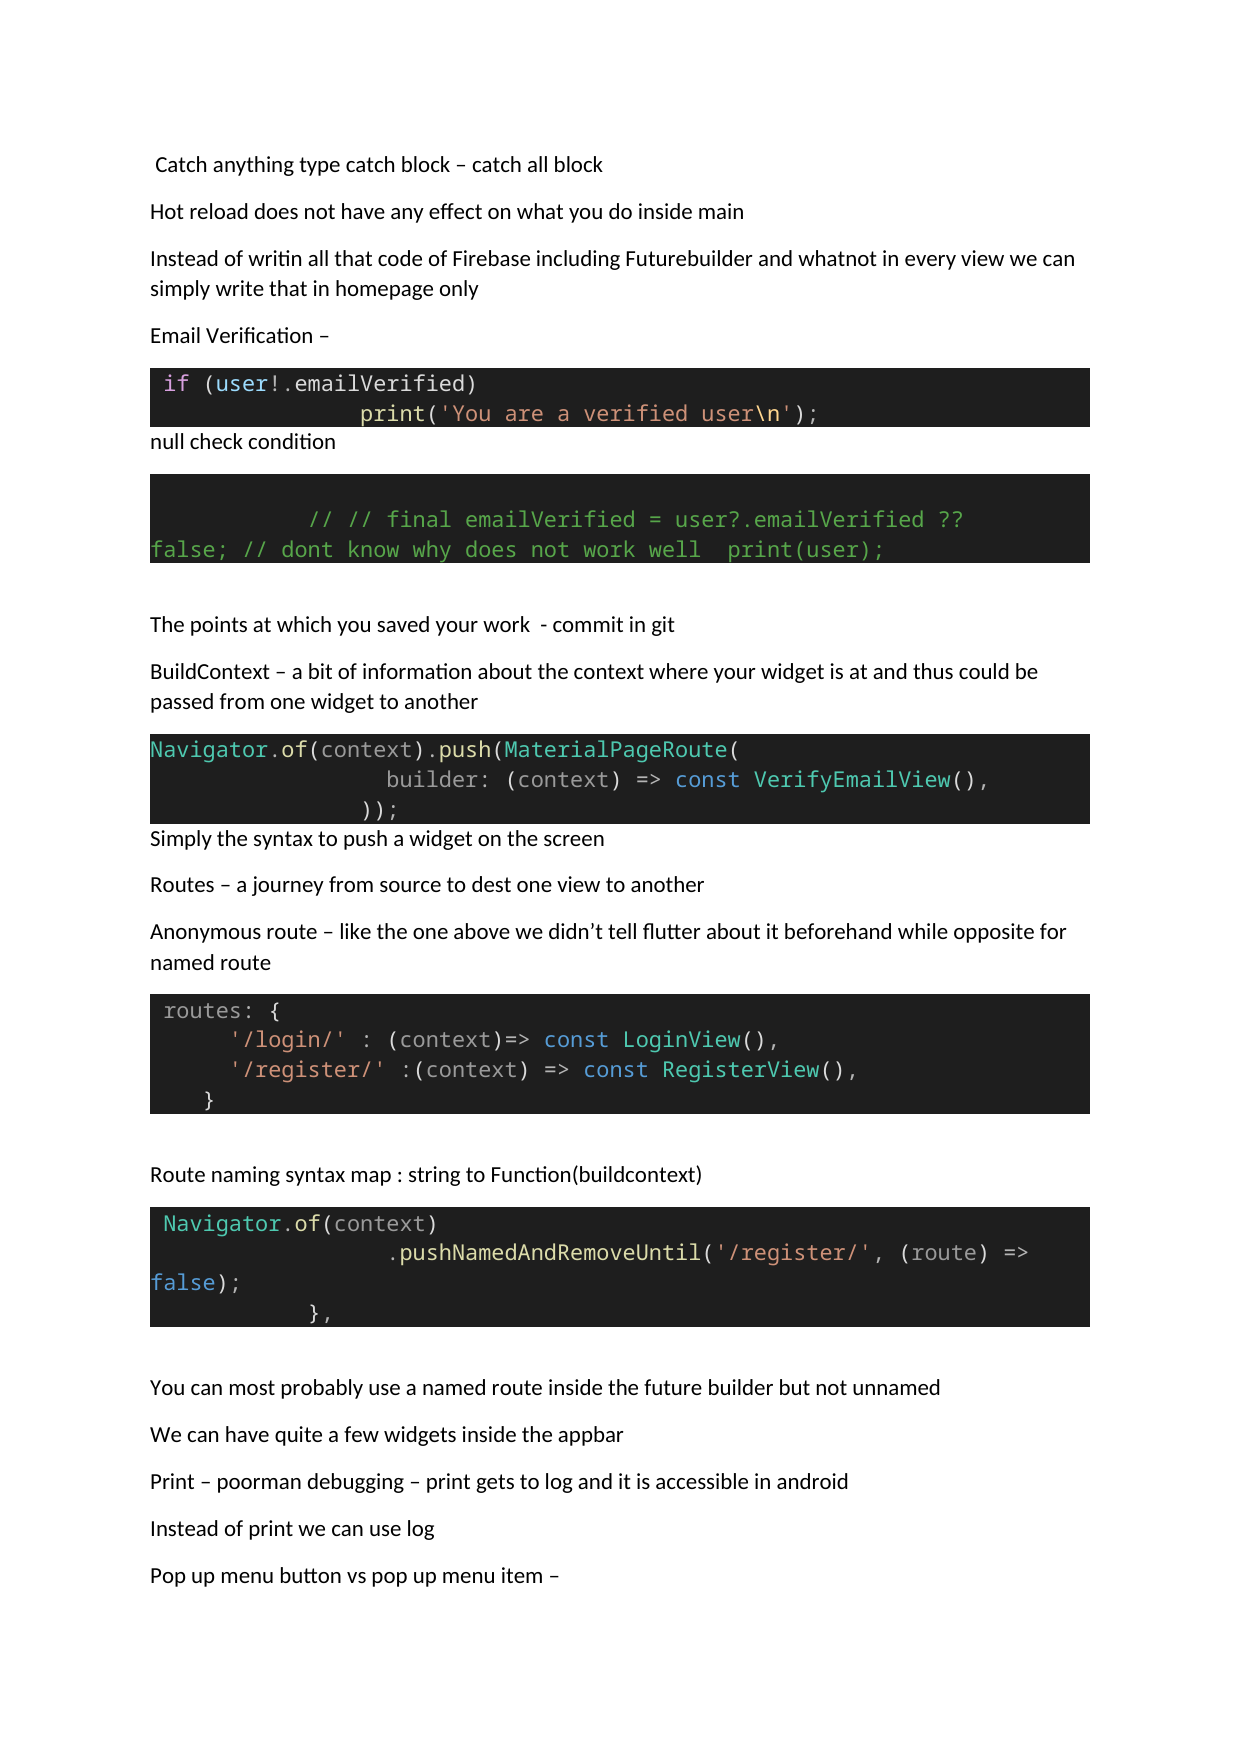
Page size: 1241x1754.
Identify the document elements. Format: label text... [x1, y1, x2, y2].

text Simply the syntax to push a widget on the screen [150, 824, 1090, 852]
text Instead of print we can use log [150, 1514, 1090, 1542]
text Hot reload does not have any effect on what you do inside main [150, 197, 1090, 225]
text Print – poorman debugging – print gets to log and it is accessible in android [150, 1467, 1090, 1495]
text Instead of writin all that code of Firebase including Futurebuilder and whatnot in every view we can simply write that in homepage only [150, 244, 1090, 302]
text Route naming syntax map : string to Function(buildcontext) [150, 1161, 1090, 1189]
text '/login/' : (context)=> const LoginView(), [150, 1024, 1090, 1054]
text builder: (context) => const VerifyEmailView(), [150, 764, 1090, 794]
text Pop up menu button vs pop up menu item – [150, 1561, 1090, 1589]
text } [150, 1084, 1090, 1114]
text You can most probably use a named route inside the future builder but not unnamed [150, 1373, 1090, 1402]
text // // final emailVerified = user?.emailVerified ?? false; // dont know why does not work well print(user); [150, 504, 1090, 563]
text The points at which you saved your work - commit in git [150, 610, 1090, 638]
text if (user!.emailVerified) [150, 368, 1090, 397]
text }, [150, 1297, 1090, 1327]
text We can have quite a few widgets inside the appbar [150, 1420, 1090, 1448]
text Routes – a journey from source to dest one view to another [150, 871, 1090, 899]
text Navigator.of(context) [150, 1207, 1090, 1237]
text )); [150, 794, 1090, 824]
text .pushNamedAndRemoveUntil('/register/', (route) => false); [150, 1237, 1090, 1297]
text routes: { [150, 994, 1090, 1024]
text Catch anything type catch block – catch all block [150, 150, 1090, 178]
text Email Verification – [150, 321, 1090, 349]
text BuildContext – a bit of information about the context where your widget is at and thus could be passed from one widget to another [150, 657, 1090, 716]
text Navigator.of(context).push(MaterialPageRoute( [150, 734, 1090, 764]
text '/register/' :(context) => const RegisterView(), [150, 1054, 1090, 1084]
text Anonymous route – like the one above we didn’t tell flutter about it beforehand while opposite for named route [150, 917, 1090, 976]
text null check condition [150, 427, 1090, 455]
text print('You are a verified user\n'); [150, 397, 1090, 427]
